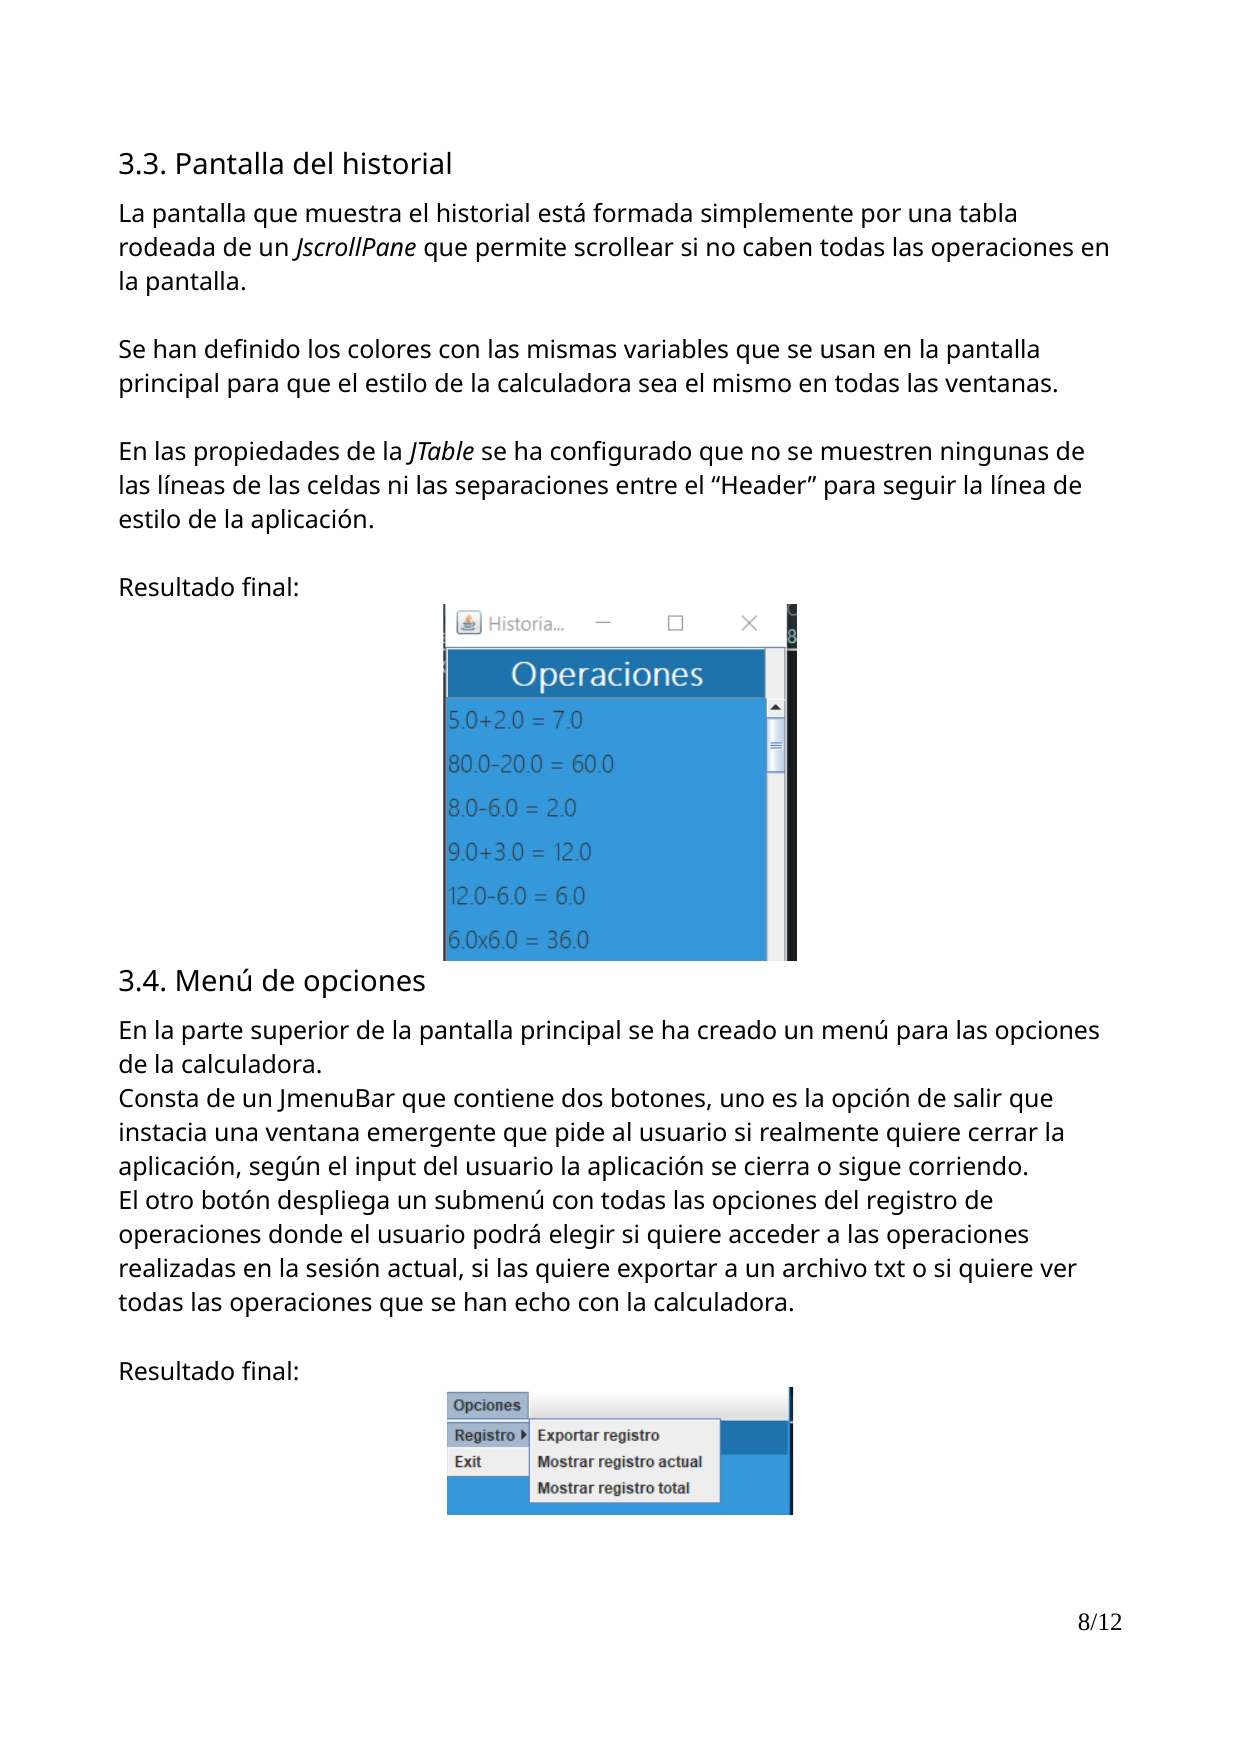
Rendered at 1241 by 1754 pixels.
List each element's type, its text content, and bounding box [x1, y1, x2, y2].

text Resultado final: [118, 1353, 1122, 1387]
text El otro botón despliega un submenú con todas las opciones del registro de operaciones donde el usuario podrá elegir si quiere acceder a las operaciones realizadas en la sesión actual, si las quiere exportar a un archivo txt o si quiere ver todas las operaciones que se han echo con la calculadora. [118, 1183, 1122, 1319]
text Resultado final: [118, 570, 1122, 604]
text En las propiedades de la JTable se ha configurado que no se muestren ningunas de las líneas de las celdas ni las separaciones entre el “Header” para seguir la línea de estilo de la aplicación. [118, 434, 1122, 536]
subtitle 3.3. Pantalla del historial [118, 143, 1122, 183]
picture [447, 1387, 794, 1515]
text Consta de un JmenuBar que contiene dos botones, uno es la opción de salir que instacia una ventana emergente que pide al usuario si realmente quiere cerrar la aplicación, según el input del usuario la aplicación se cierra o sigue corriendo. [118, 1081, 1122, 1183]
text Se han definido los colores con las mismas variables que se usan en la pantalla principal para que el estilo de la calculadora sea el mismo en todas las ventanas. [118, 332, 1122, 400]
picture [443, 604, 797, 961]
text En la parte superior de la pantalla principal se ha creado un menú para las opciones de la calculadora. [118, 1012, 1122, 1081]
subtitle 3.4. Menú de opciones [118, 629, 1122, 1000]
text La pantalla que muestra el historial está formada simplemente por una tabla rodeada de un JscrollPane que permite scrollear si no caben todas las operaciones en la pantalla. [118, 195, 1122, 297]
